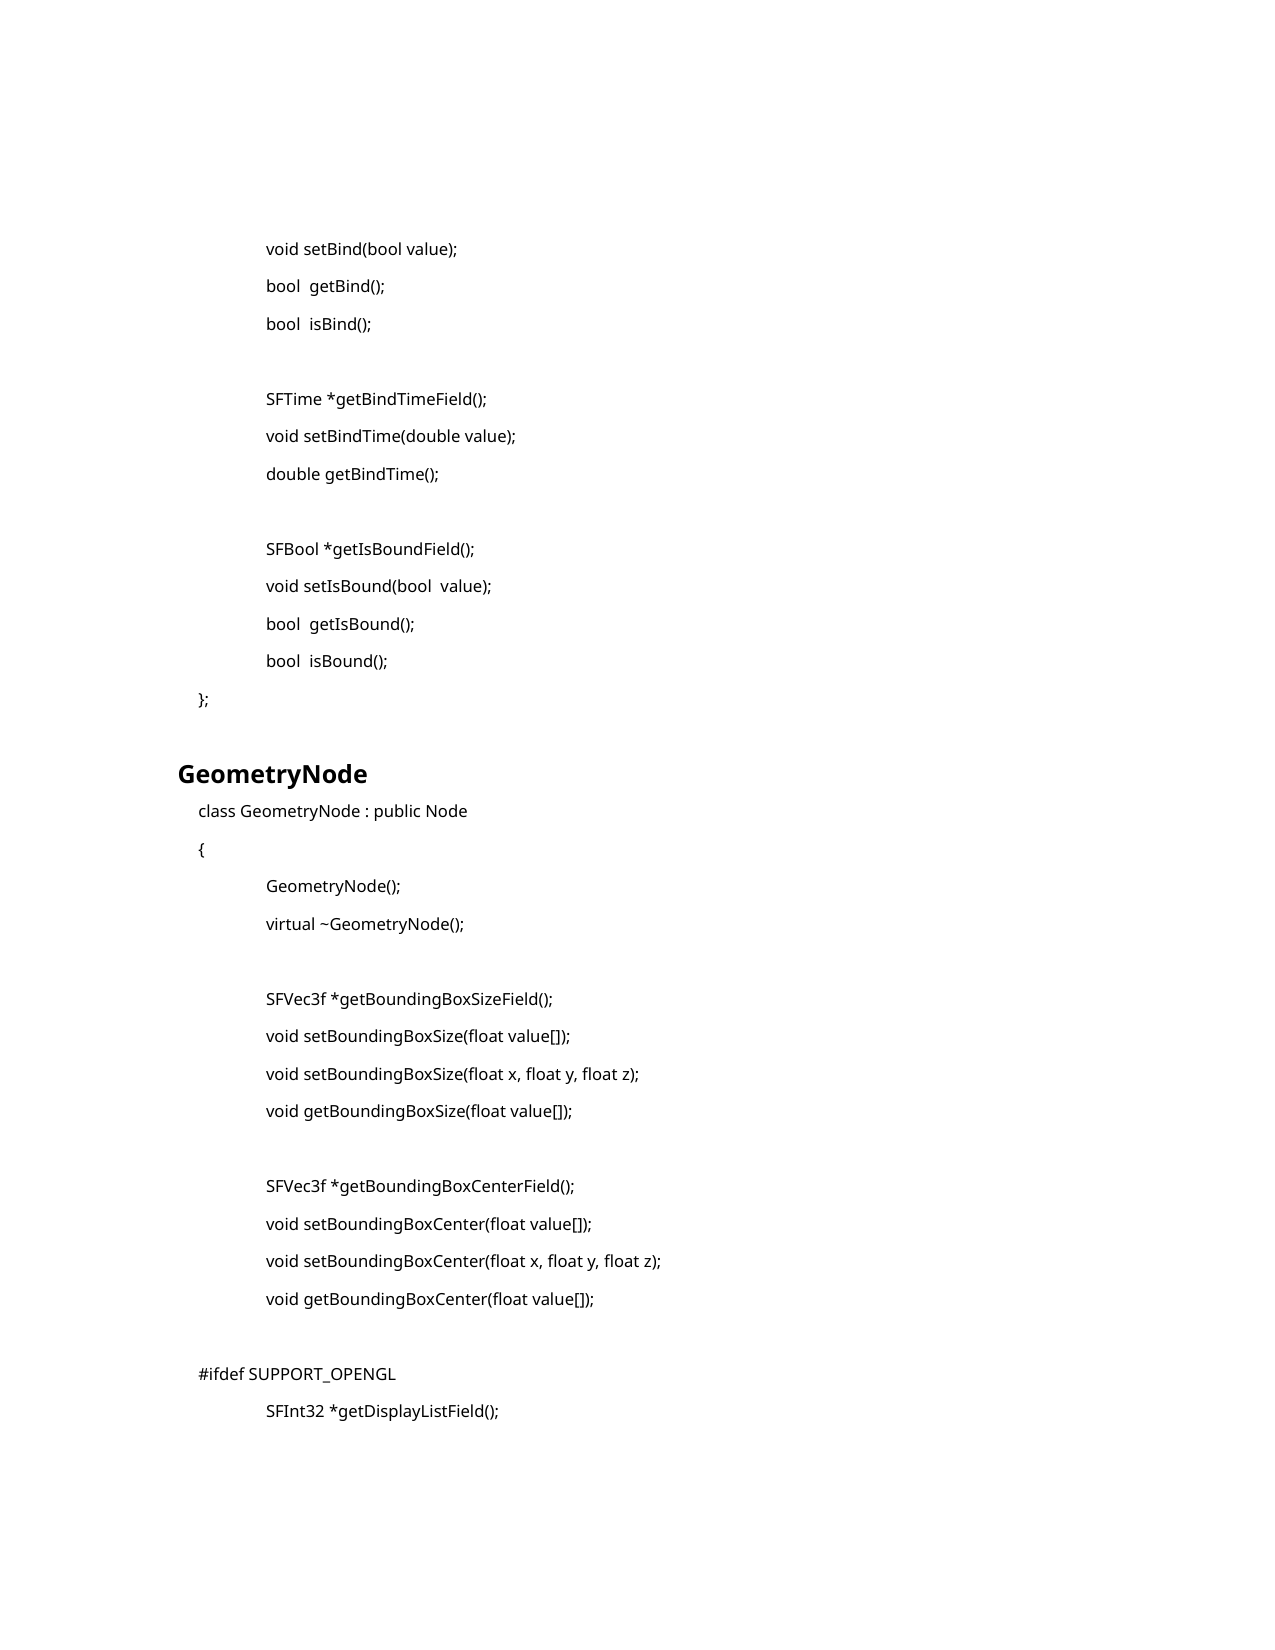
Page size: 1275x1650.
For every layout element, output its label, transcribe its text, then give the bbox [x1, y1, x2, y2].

text #ifdef SUPPORT_OPENGL [198, 1355, 1098, 1392]
text bool getIsBound(); [198, 605, 1098, 642]
text void getBoundingBoxSize(float value[]); [198, 1092, 1098, 1130]
text virtual ~GeometryNode(); [198, 905, 1098, 942]
text void setIsBound(bool value); [198, 567, 1098, 605]
text void setBindTime(double value); [198, 417, 1098, 455]
text bool isBind(); [198, 305, 1098, 342]
text double getBindTime(); [198, 455, 1098, 492]
text GeometryNode(); [198, 867, 1098, 905]
text }; [198, 680, 1098, 717]
subtitle GeometryNode [177, 755, 1098, 792]
text void setBoundingBoxCenter(float value[]); [198, 1205, 1098, 1242]
text bool isBound(); [198, 642, 1098, 680]
text void setBind(bool value); [198, 230, 1098, 267]
text void setBoundingBoxCenter(float x, float y, float z); [198, 1242, 1098, 1280]
text SFVec3f *getBoundingBoxSizeField(); [198, 980, 1098, 1017]
text void getBoundingBoxCenter(float value[]); [198, 1280, 1098, 1317]
text void setBoundingBoxSize(float value[]); [198, 1017, 1098, 1055]
text bool getBind(); [198, 267, 1098, 305]
text { [198, 830, 1098, 867]
text SFTime *getBindTimeField(); [198, 380, 1098, 417]
text void setBoundingBoxSize(float x, float y, float z); [198, 1055, 1098, 1092]
text SFInt32 *getDisplayListField(); [198, 1392, 1098, 1430]
text SFVec3f *getBoundingBoxCenterField(); [198, 1167, 1098, 1205]
text SFBool *getIsBoundField(); [198, 530, 1098, 567]
text class GeometryNode : public Node [198, 792, 1098, 830]
